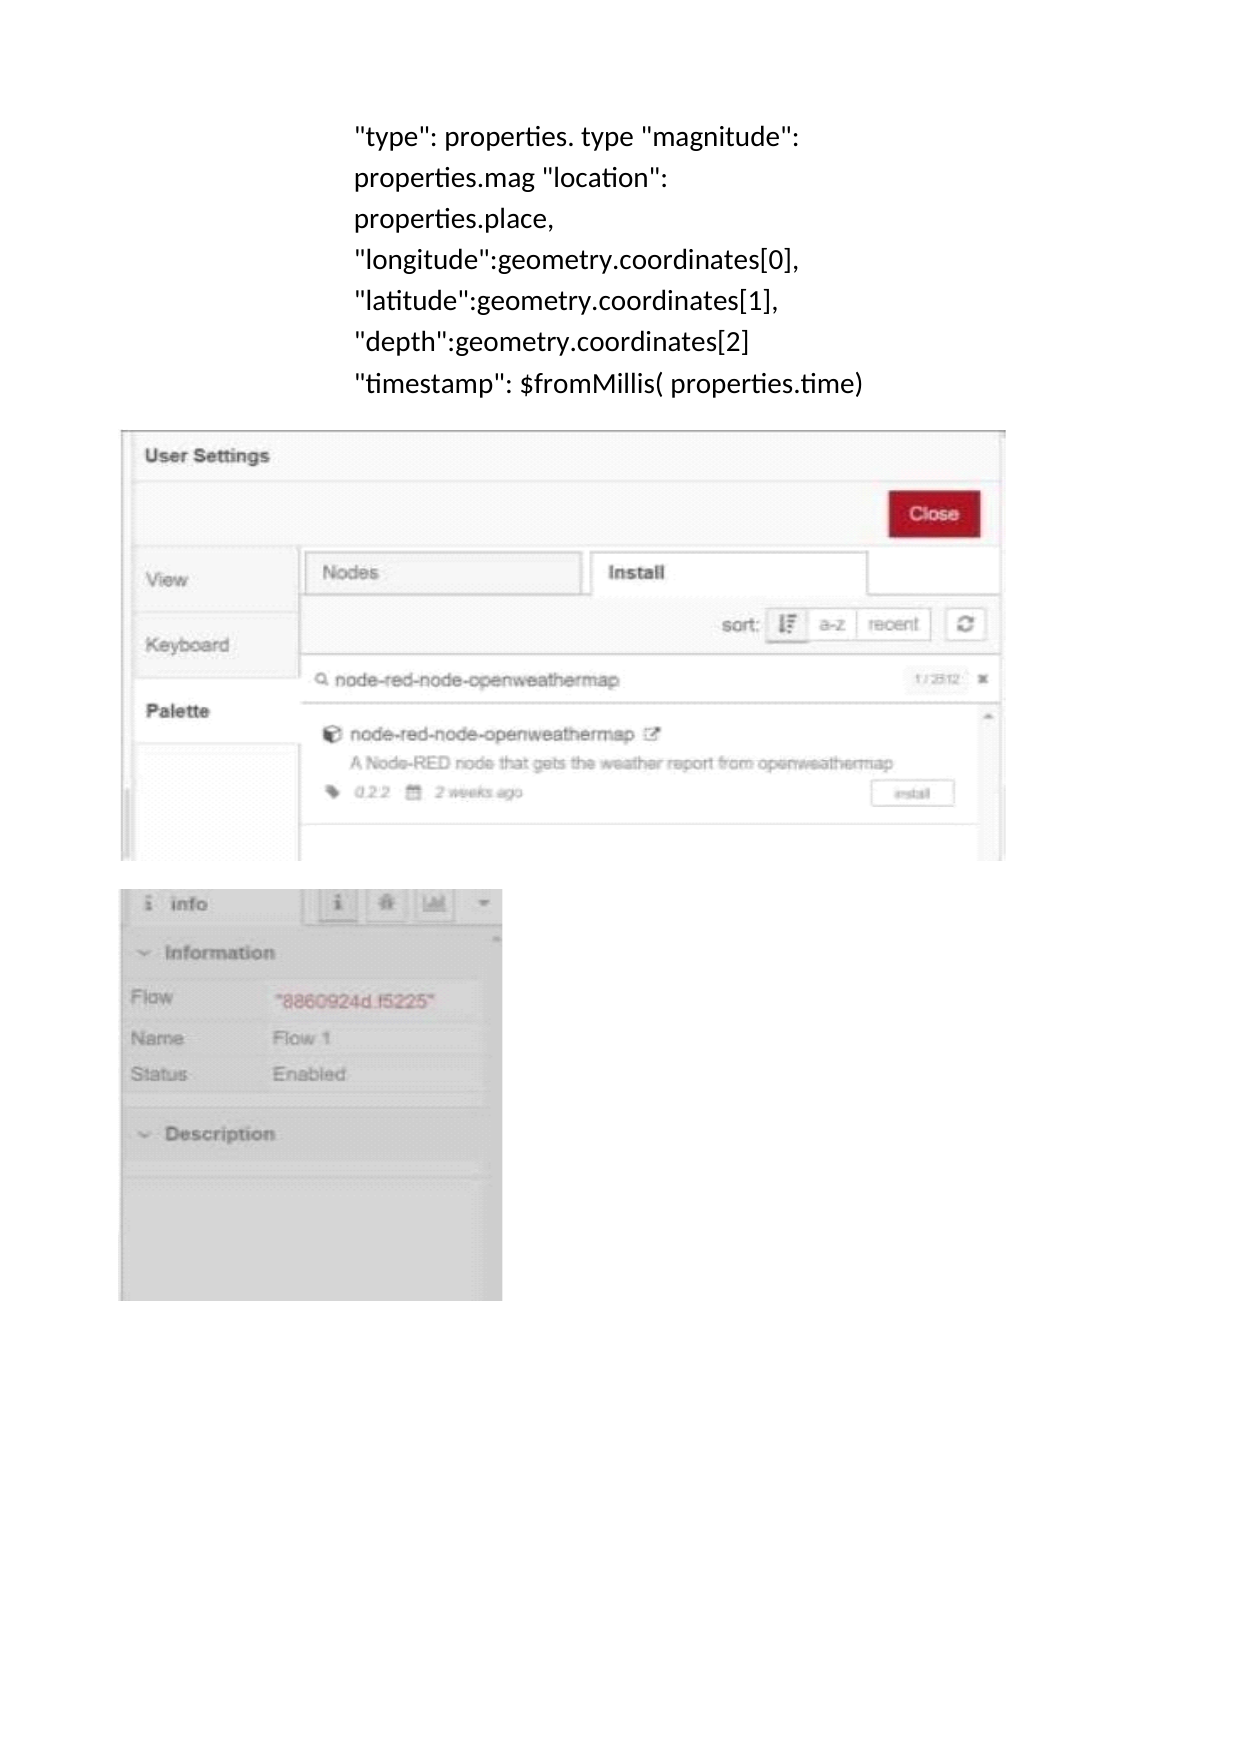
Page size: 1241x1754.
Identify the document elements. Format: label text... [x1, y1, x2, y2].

text "timestamp": $fromMillis( properties.time) [354, 365, 1122, 401]
text "type": properties. type "magnitude": properties.mag "location": properties.place, "longitude":geometry.coordinates[0], "latitude":geometry.coordinates[1], "depth":geometry.coordinates[2] [354, 118, 839, 358]
